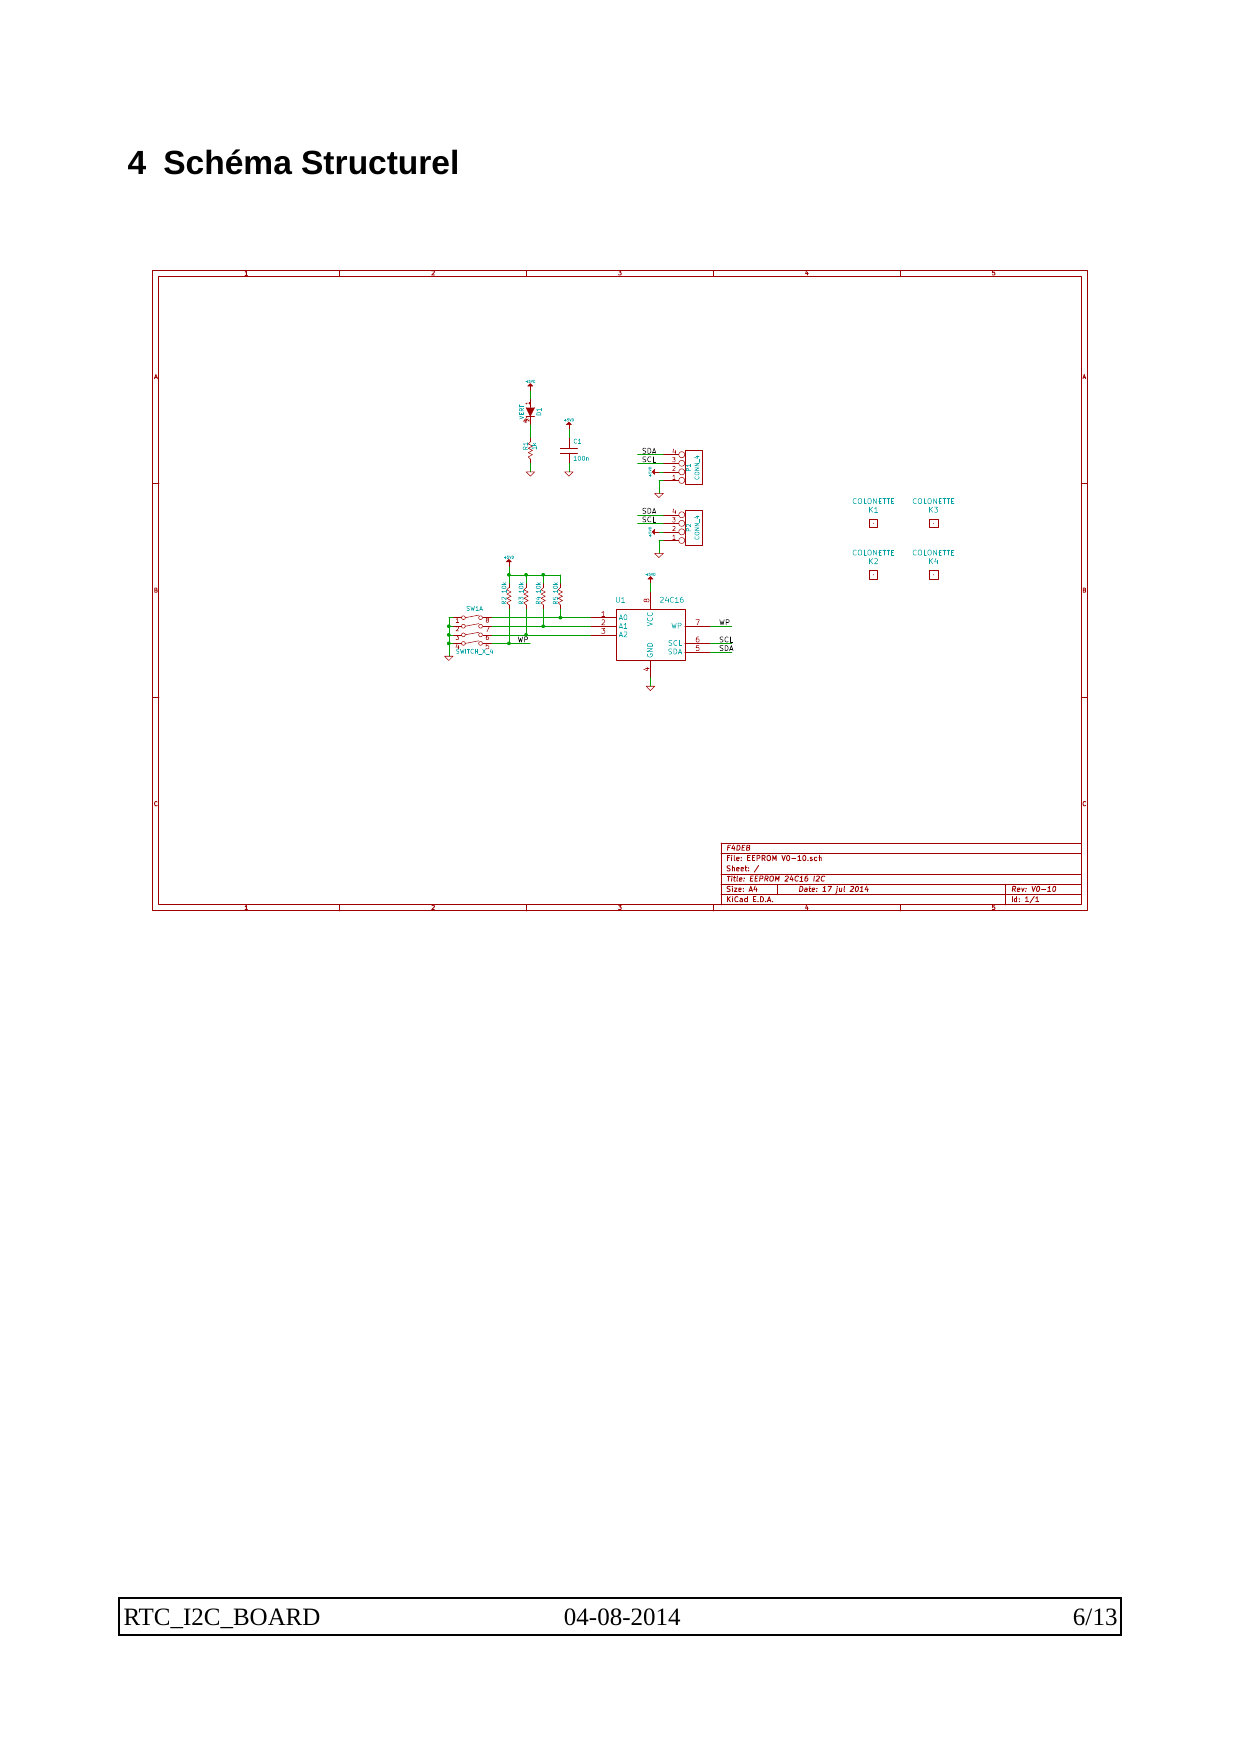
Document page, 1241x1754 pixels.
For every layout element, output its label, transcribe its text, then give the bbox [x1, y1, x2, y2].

subtitle Schéma Structurel [118, 143, 1122, 182]
